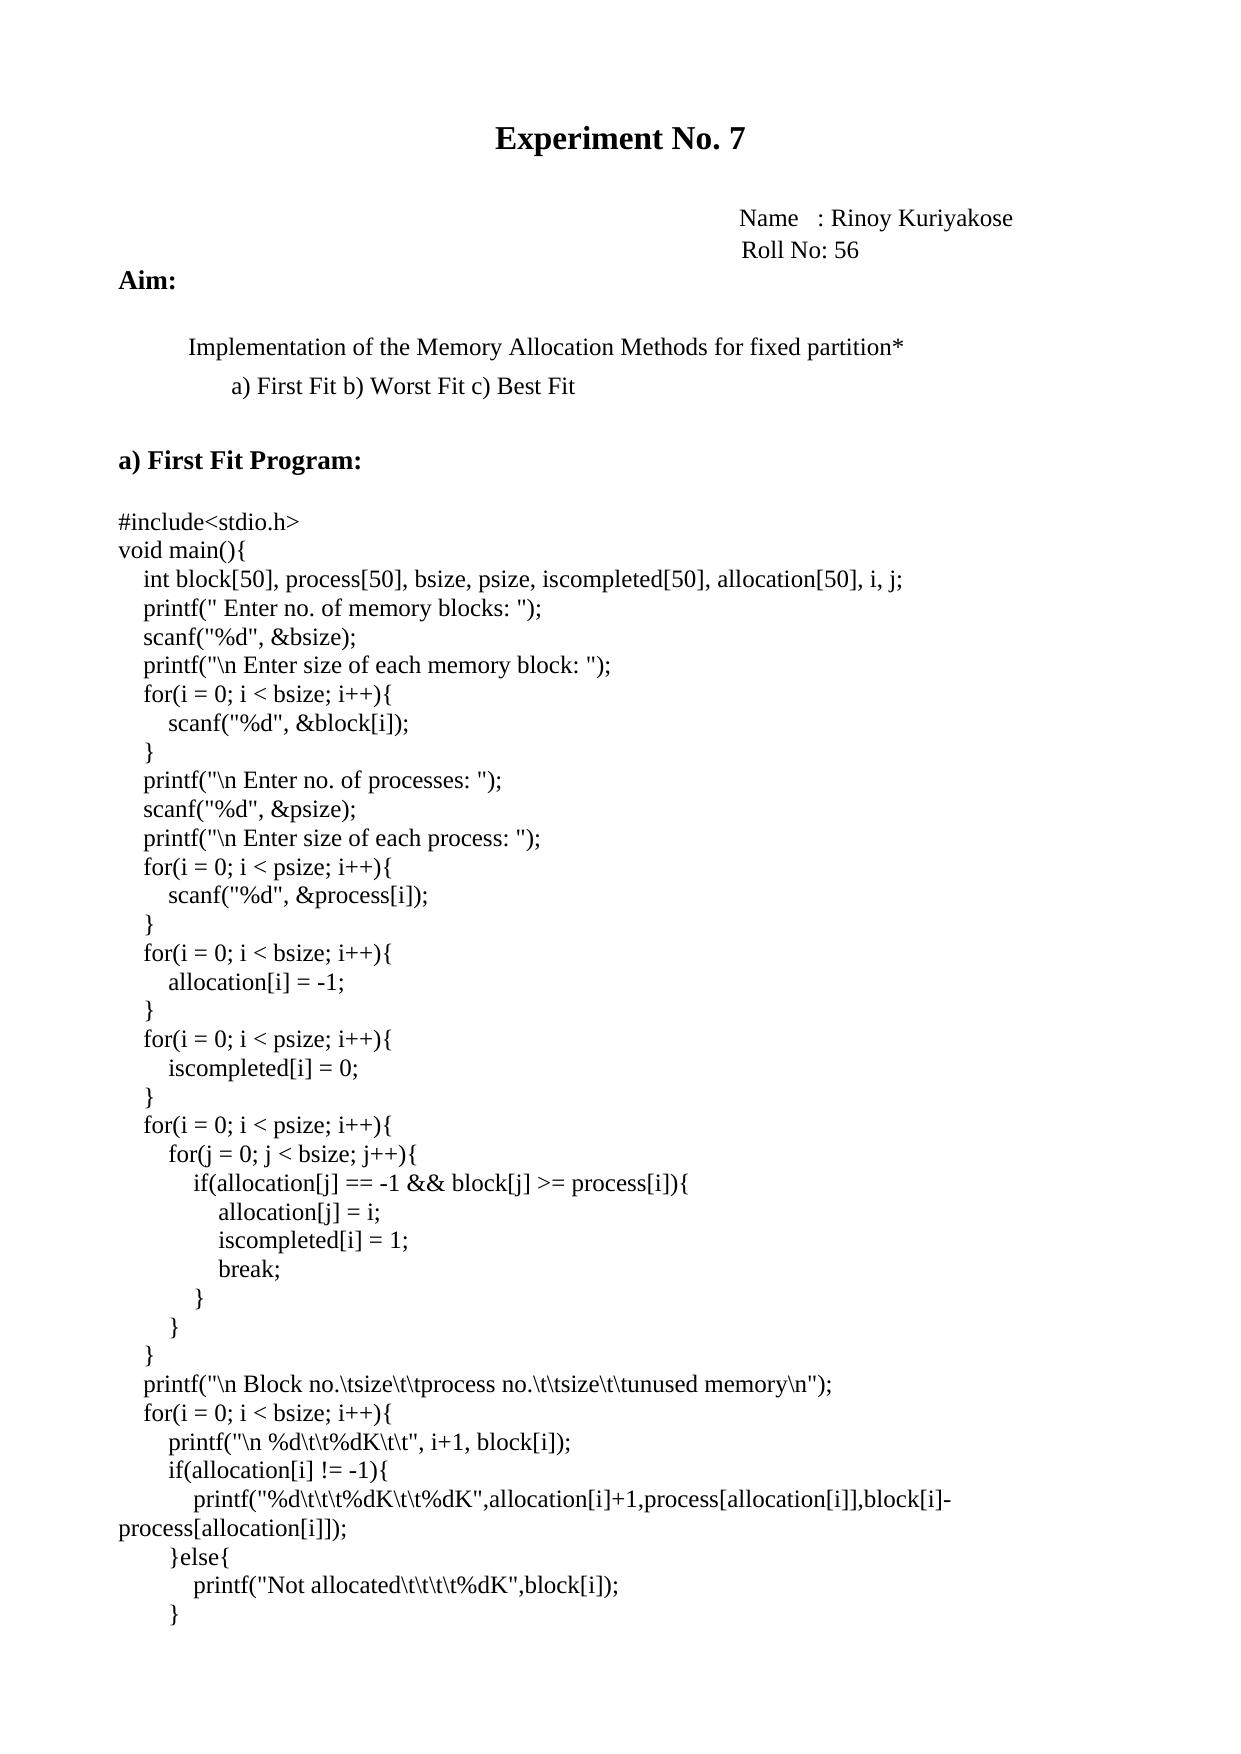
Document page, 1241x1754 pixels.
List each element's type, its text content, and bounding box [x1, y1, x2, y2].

text Name : Rinoy Kuriyakose [118, 195, 1122, 233]
text Experiment No. 7 [118, 118, 1122, 156]
text a) First Fit Program: [118, 444, 1122, 476]
text Aim: [118, 264, 1122, 295]
text a) First Fit b) Worst Fit c) Best Fit [118, 371, 1122, 400]
text Implementation of the Memory Allocation Methods for fixed partition* [118, 332, 1122, 361]
text Roll No: 56 [118, 233, 1122, 264]
text #include<stdio.h> void main(){ int block[50], process[50], bsize, psize, iscompleted[50], allocation[50], i, j; printf(" Enter no. of memory blocks: "); scanf("%d", &bsize); printf("\n Enter size of each memory block: "); for(i = 0; i < bsize; i++){ scanf("%d", &block[i]); } printf("\n Enter no. of processes: "); scanf("%d", &psize); printf("\n Enter size of each process: "); for(i = 0; i < psize; i++){ scanf("%d", &process[i]); } for(i = 0; i < bsize; i++){ allocation[i] = -1; } for(i = 0; i < psize; i++){ iscompleted[i] = 0; } for(i = 0; i < psize; i++){ for(j = 0; j < bsize; j++){ if(allocation[j] == -1 && block[j] >= process[i]){ allocation[j] = i; iscompleted[i] = 1; break; } } } printf("\n Block no.\tsize\t\tprocess no.\t\tsize\t\tunused memory\n"); for(i = 0; i < bsize; i++){ printf("\n %d\t\t%dK\t\t", i+1, block[i]); if(allocation[i] != -1){ printf("%d\t\t\t%dK\t\t%dK",allocation[i]+1,process[allocation[i]],block[i]-process[allocation[i]]); }else{ printf("Not allocated\t\t\t\t%dK",block[i]); } [118, 507, 1122, 1628]
